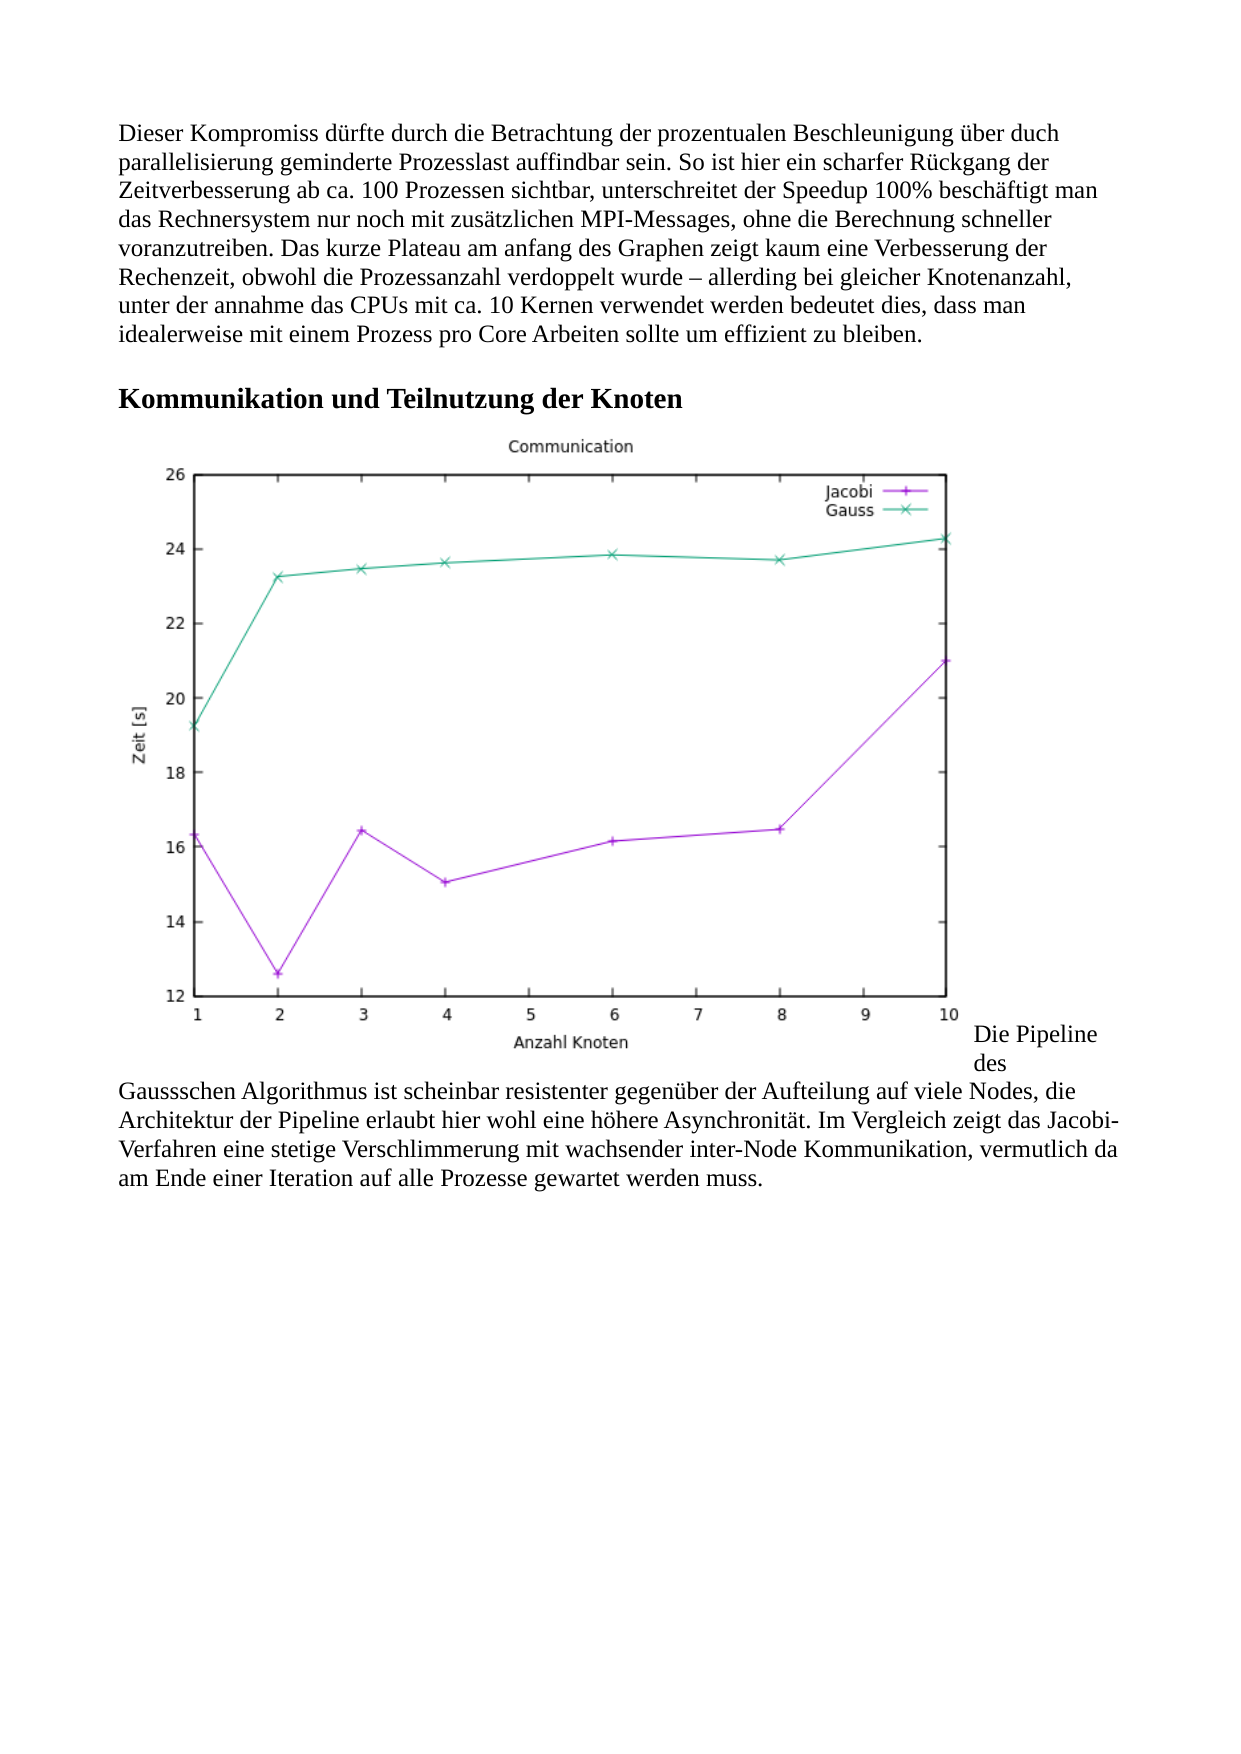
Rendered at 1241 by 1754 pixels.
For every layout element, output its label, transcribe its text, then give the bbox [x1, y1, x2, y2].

text Dieser Kompromiss dürfte durch die Betrachtung der prozentualen Beschleunigung über duch parallelisierung geminderte Prozesslast auffindbar sein. So ist hier ein scharfer Rückgang der Zeitverbesserung ab ca. 100 Prozessen sichtbar, unterschreitet der Speedup 100% beschäftigt man das Rechnersystem nur noch mit zusätzlichen MPI-Messages, ohne die Berechnung schneller voranzutreiben. Das kurze Plateau am anfang des Graphen zeigt kaum eine Verbesserung der Rechenzeit, obwohl die Prozessanzahl verdoppelt wurde – allerding bei gleicher Knotenanzahl, unter der annahme das CPUs mit ca. 10 Kernen verwendet werden bedeutet dies, dass man idealerweise mit einem Prozess pro Core Arbeiten sollte um effizient zu bleiben. [118, 118, 1122, 348]
picture [125, 418, 974, 1055]
text Kommunikation und Teilnutzung der Knoten [118, 382, 1122, 415]
text Die Pipeline des Gaussschen Algorithmus ist scheinbar resistenter gegenüber der Aufteilung auf viele Nodes, die Architektur der Pipeline erlaubt hier wohl eine höhere Asynchronität. Im Vergleich zeigt das Jacobi-Verfahren eine stetige Verschlimmerung mit wachsender inter-Node Kommunikation, vermutlich da am Ende einer Iteration auf alle Prozesse gewartet werden muss. [118, 1019, 1122, 1191]
